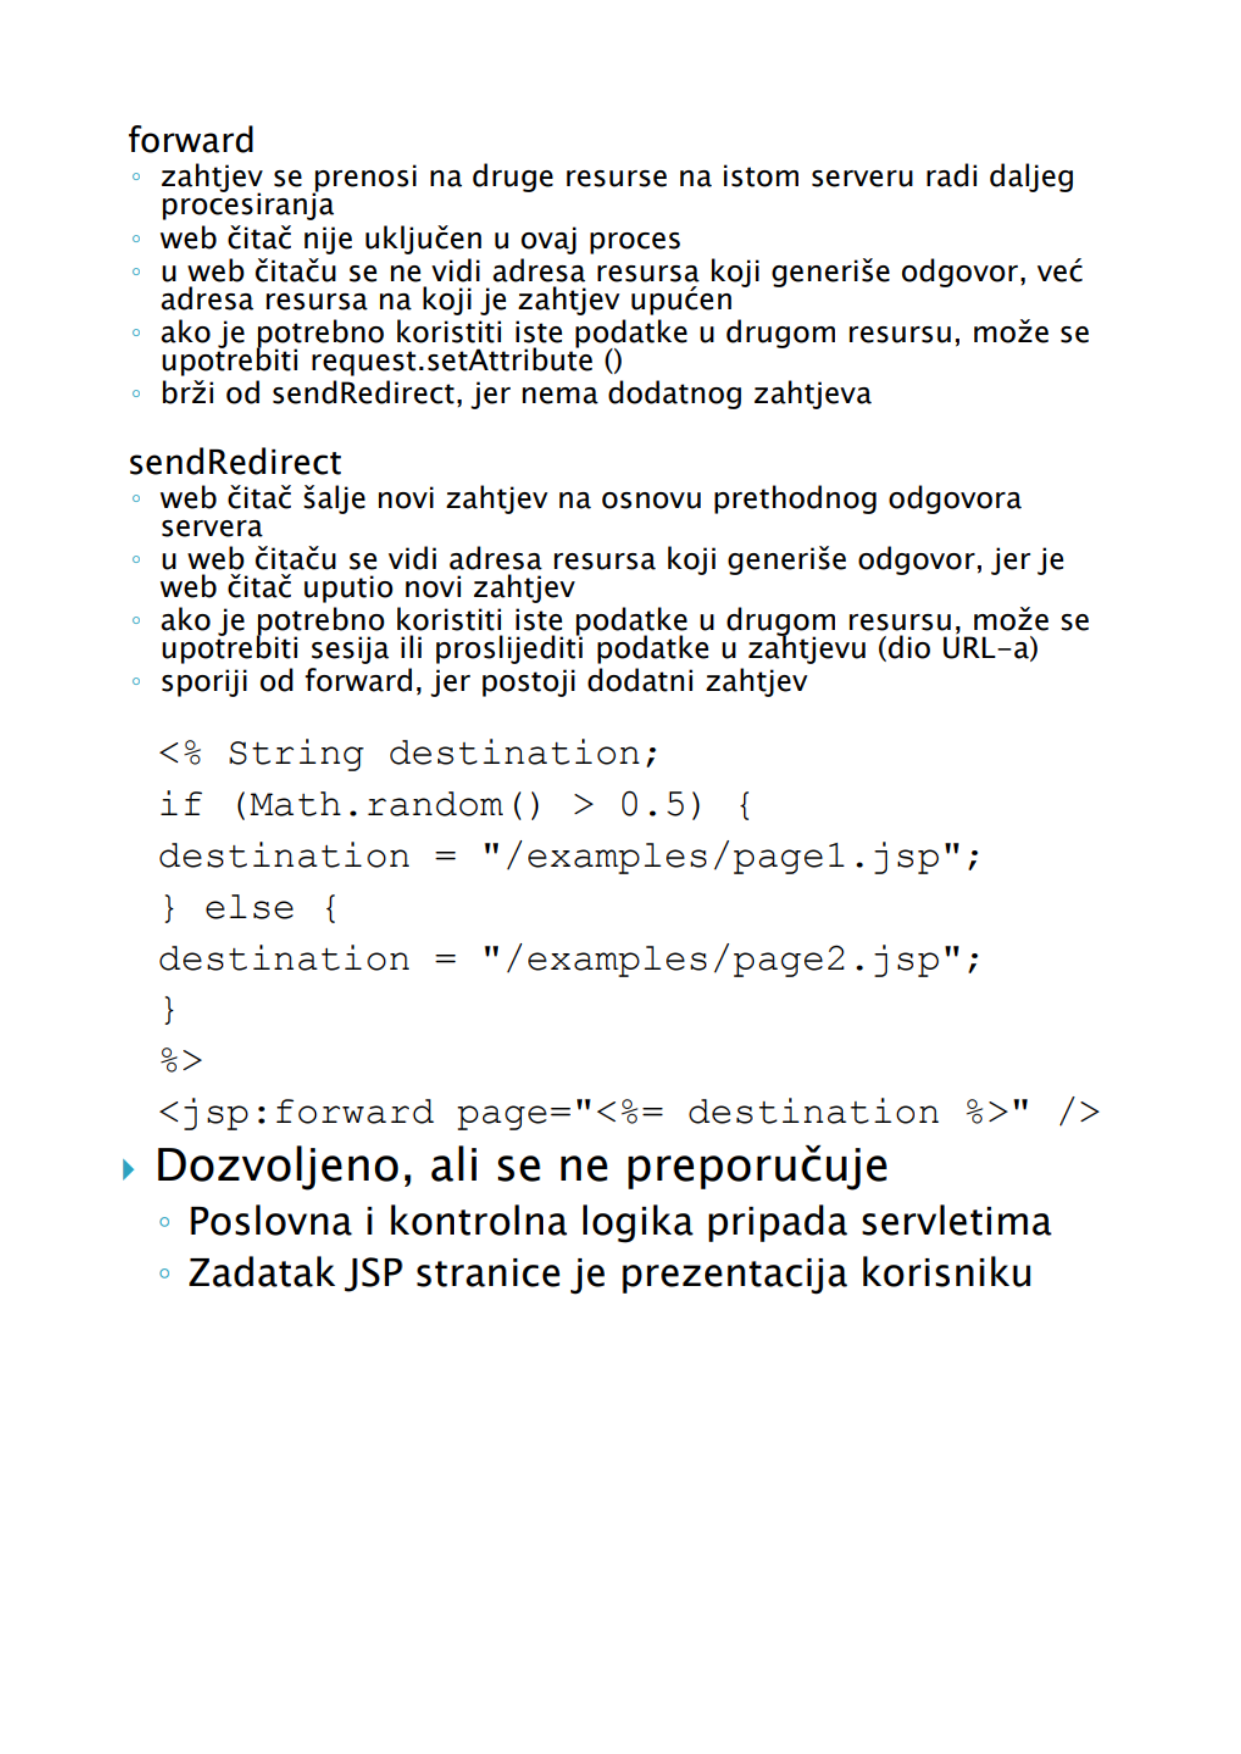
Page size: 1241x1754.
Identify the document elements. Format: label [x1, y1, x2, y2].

picture [118, 118, 1123, 702]
picture [118, 730, 1123, 1310]
